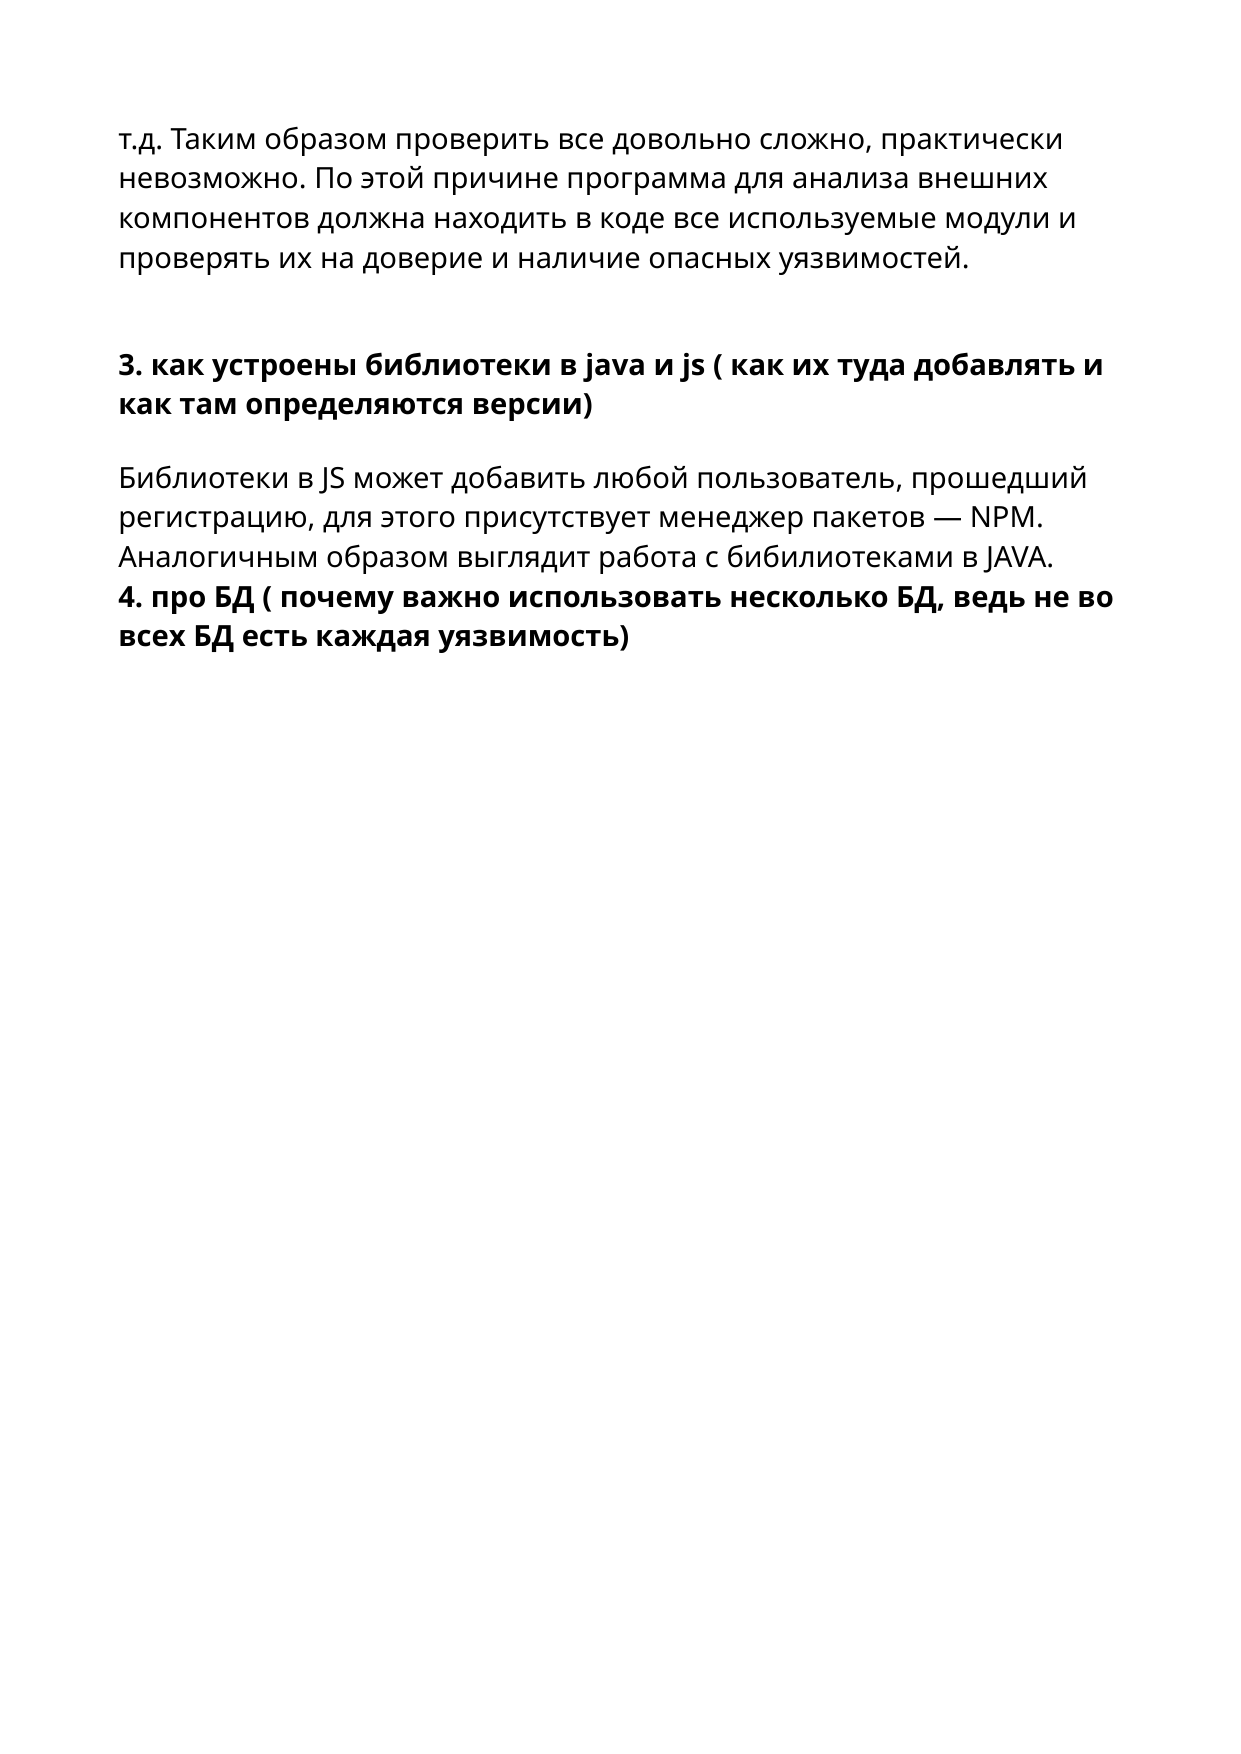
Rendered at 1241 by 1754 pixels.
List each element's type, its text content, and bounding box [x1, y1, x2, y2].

text т.д. Таким образом проверить все довольно сложно, практически невозможно. По этой причине программа для анализа внешних компонентов должна находить в коде все используемые модули и проверять их на доверие и наличие опасных уязвимостей. [118, 118, 1122, 277]
text Библиотеки в JS может добавить любой пользователь, прошедший регистрацию, для этого присутствует менеджер пакетов — NPM. Аналогичным образом выглядит работа с бибилиотеками в JAVA. [118, 457, 1122, 576]
text 3. как устроены библиотеки в java и js ( как их туда добавлять и как там определяются версии) [118, 344, 1122, 423]
text 4. про БД ( почему важно использовать несколько БД, ведь не во всех БД есть каждая уязвимость) [118, 576, 1122, 689]
